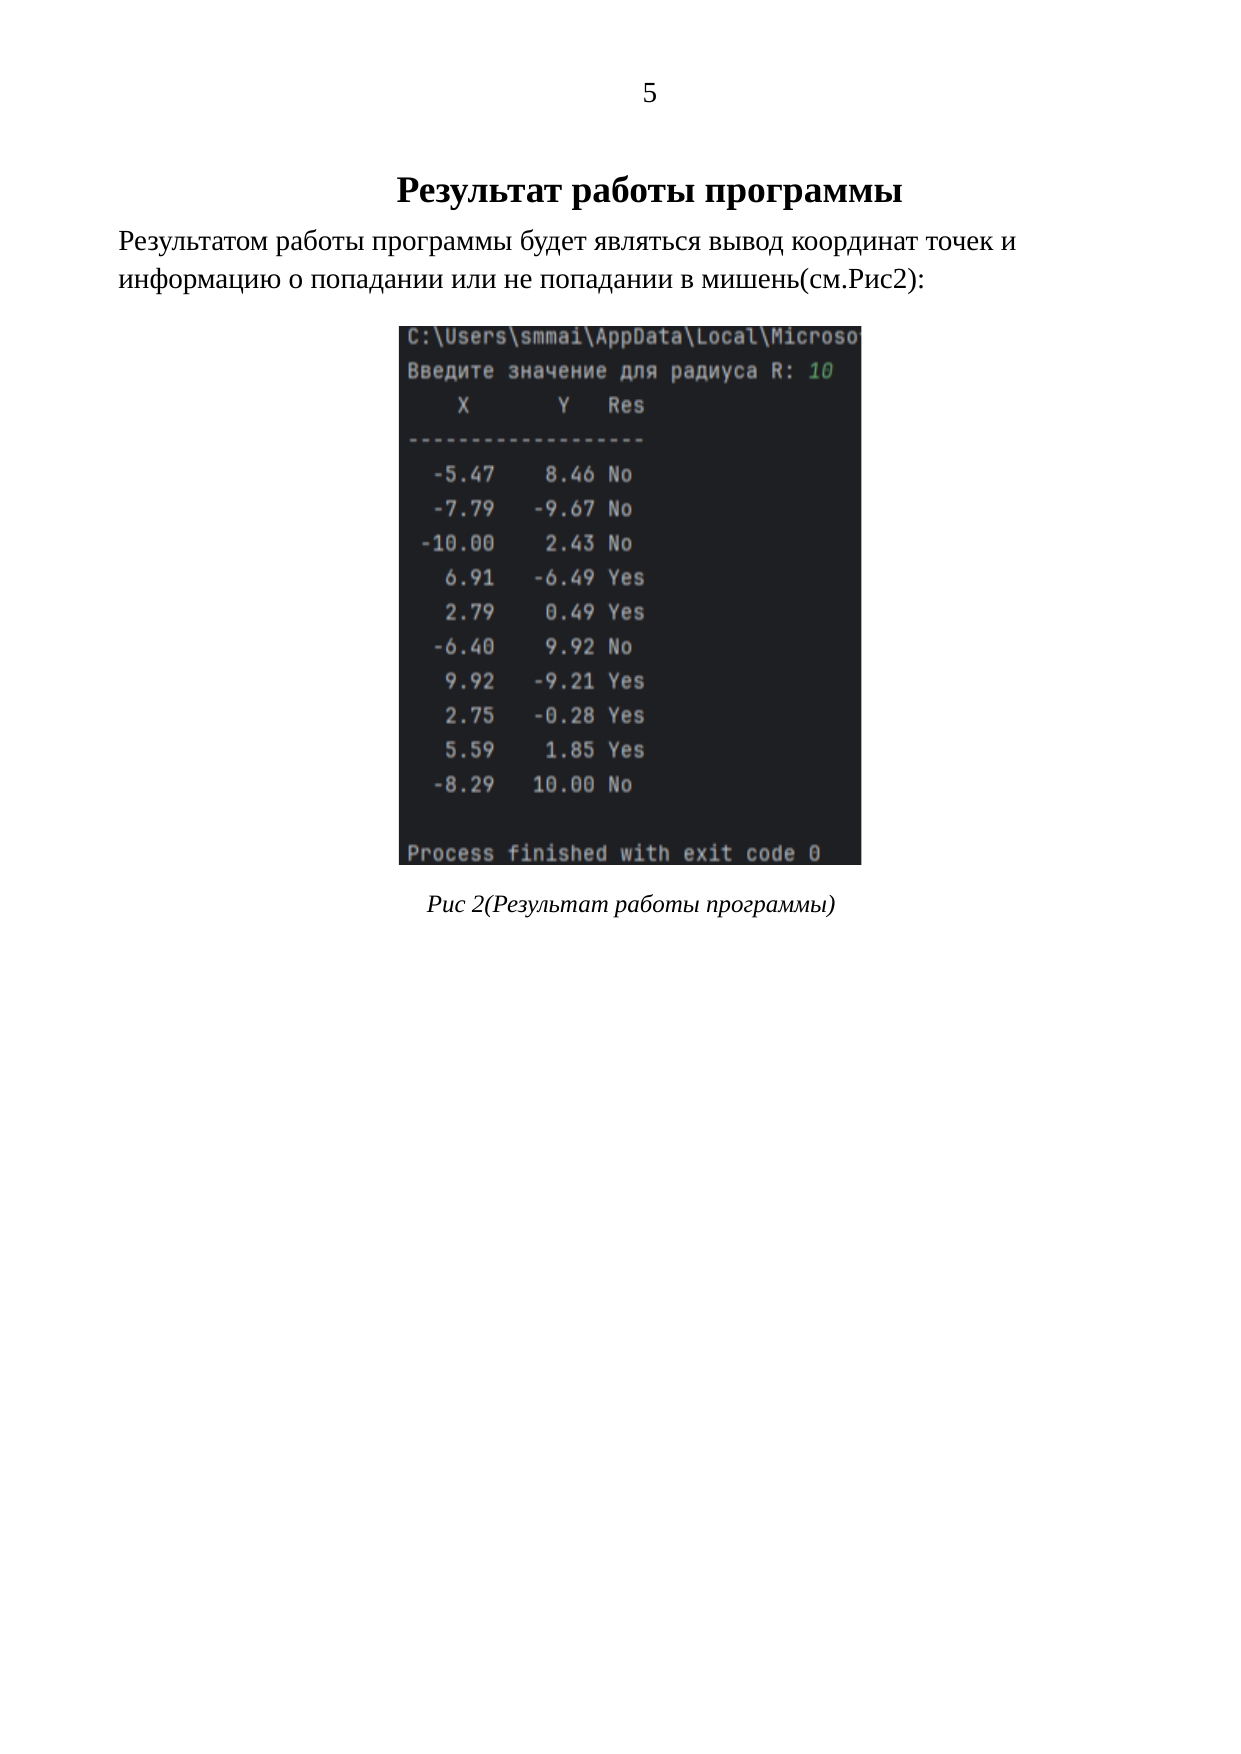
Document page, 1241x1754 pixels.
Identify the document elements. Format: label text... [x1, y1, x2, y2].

text Рис 2(Результат работы программы) [118, 889, 1146, 918]
text Результатом работы программы будет являться вывод координат точек и информацию о попадании или не попадании в мишень(см.Рис2): [118, 223, 1181, 295]
subtitle Результат работы программы [118, 167, 1181, 210]
